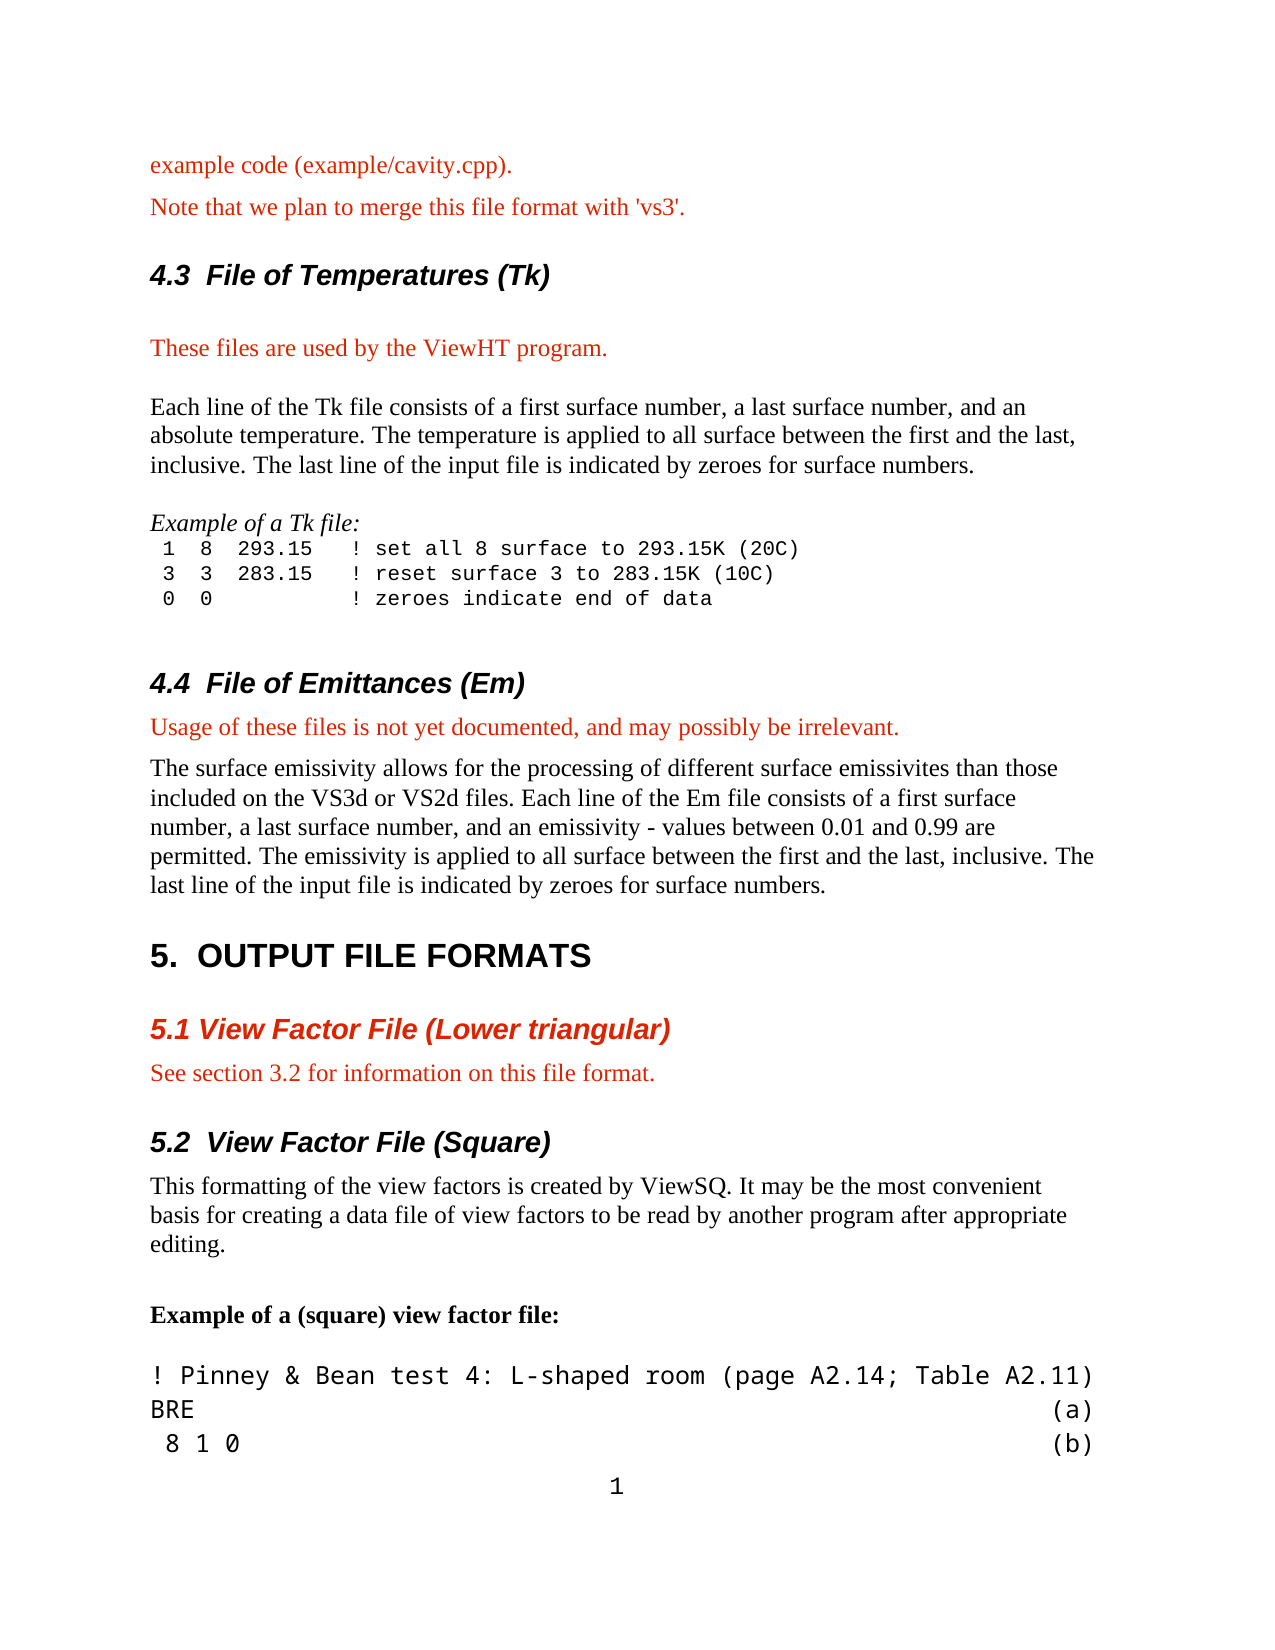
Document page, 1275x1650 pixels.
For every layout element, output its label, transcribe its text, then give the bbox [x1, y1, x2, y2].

subtitle 5.1 View Factor File (Lower triangular) [150, 1012, 1095, 1046]
text See section 3.2 for information on this file format. [150, 1058, 1095, 1087]
text 8 1 0 (b) [150, 1426, 1095, 1459]
text Each line of the Tk file consists of a first surface number, a last surface number, and an absolute temperature. The temperature is applied to all surface between the first and the last, inclusive. The last line of the input file is indicated by zeroes for surface numbers. [150, 391, 1095, 478]
text ! Pinney & Bean test 4: L‑shaped room (page A2.14; Table A2.11) BRE (a) [150, 1358, 1095, 1426]
subtitle 5.2 View Factor File (Square) [150, 1125, 1095, 1158]
text 1 8 293.15 ! set all 8 surface to 293.15K (20C) [150, 537, 1095, 562]
text 0 0 ! zeroes indicate end of data [150, 587, 1095, 612]
text Usage of these files is not yet documented, and may possibly be irrelevant. [150, 712, 1095, 741]
subtitle 4.3 File of Temperatures (Tk) [150, 258, 1095, 292]
text These files are used by the ViewHT program. [150, 333, 1095, 362]
text Example of a (square) view factor file: [150, 1299, 1095, 1329]
subtitle 4.4 File of Emittances (Em) [150, 666, 1095, 699]
text Note that we plan to merge this file format with 'vs3'. [150, 192, 1095, 221]
text Example of a Tk file: [150, 508, 1095, 537]
text This formatting of the view factors is created by ViewSQ. It may be the most convenient basis for creating a data file of view factors to be read by another program after appropriate editing. [150, 1171, 1095, 1258]
text 3 3 283.15 ! reset surface 3 to 283.15K (10C) [150, 562, 1095, 587]
text example code (example/cavity.cpp). [150, 150, 1095, 179]
text The surface emissivity allows for the processing of different surface emissivites than those included on the VS3d or VS2d files. Each line of the Em file consists of a first surface number, a last surface number, and an emissivity - values between 0.01 and 0.99 are permitted. The emissivity is applied to all surface between the first and the last, inclusive. The last line of the input file is indicated by zeroes for surface numbers. [150, 753, 1095, 899]
subtitle 5. OUTPUT FILE FORMATS [150, 936, 1095, 975]
